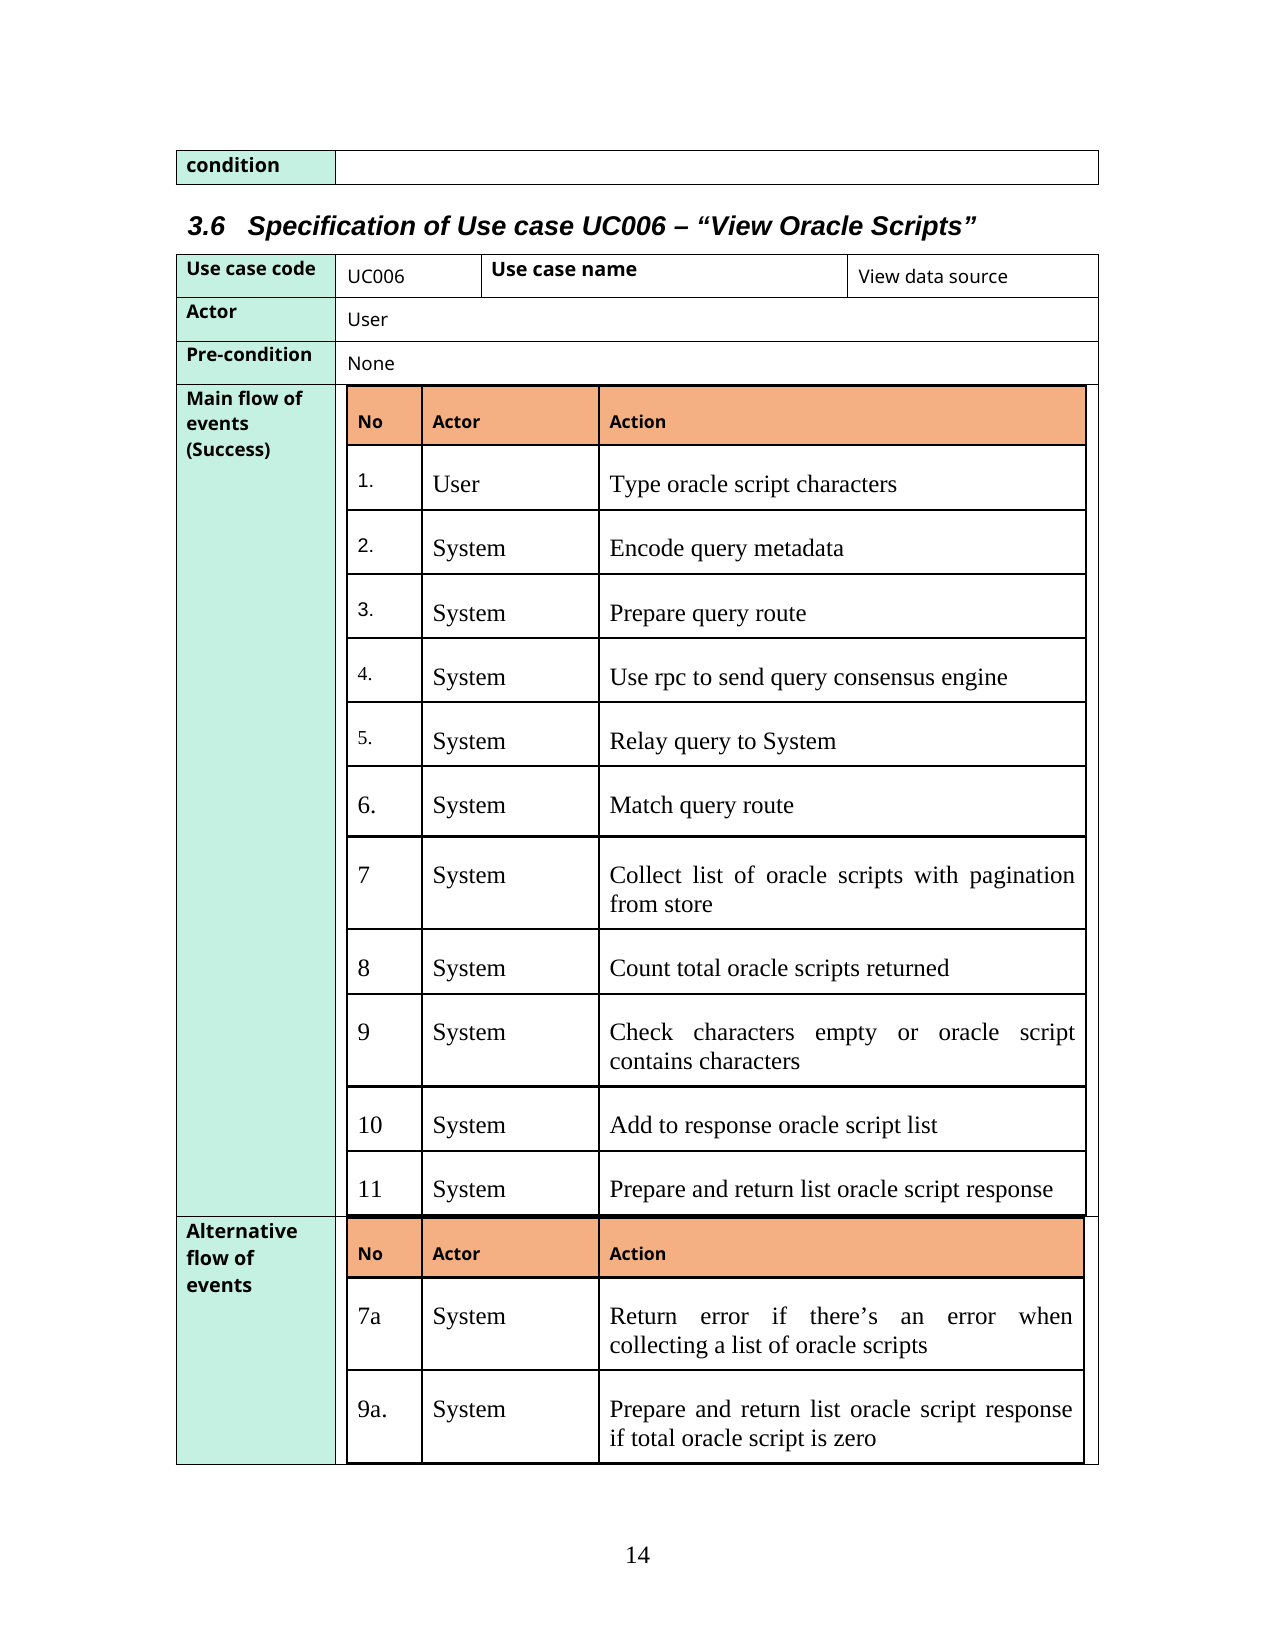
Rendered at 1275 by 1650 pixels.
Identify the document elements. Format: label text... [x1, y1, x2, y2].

table_cell Add to response oracle script list [600, 1088, 1085, 1149]
table_header No [348, 387, 421, 444]
table_cell Check characters empty or oracle script contains characters [600, 995, 1085, 1085]
table_header No [348, 1219, 421, 1276]
table_cell [336, 1217, 346, 1464]
table_cell Prepare and return list oracle script response [600, 1152, 1085, 1214]
table_cell System [423, 930, 598, 992]
table_cell System [423, 1371, 598, 1462]
table_header Action [600, 1219, 1083, 1276]
table_cell System [423, 575, 598, 637]
table_cell Alternative flow of events [177, 1217, 335, 1464]
table_cell 8 [348, 930, 421, 992]
table_cell None [336, 342, 1098, 384]
table_cell System [423, 1088, 598, 1149]
table_cell Relay query to System [600, 703, 1085, 765]
table_header Use case code [177, 255, 335, 297]
table_header Action [600, 387, 1085, 444]
table_cell System [423, 838, 598, 928]
table_cell System [423, 1152, 598, 1214]
table_cell 7 [348, 838, 421, 928]
table_cell Type oracle script characters [600, 446, 1085, 508]
table_cell System [423, 1279, 598, 1369]
table_cell 5. [348, 703, 421, 765]
subtitle Specification of Use case UC006 – “View Oracle Scripts” [187, 210, 1087, 242]
table_cell System [423, 767, 598, 835]
table_cell 11 [348, 1152, 421, 1214]
table_cell Pre-condition [177, 342, 335, 384]
table_cell 1. [348, 446, 421, 508]
table_header UC006 [336, 255, 481, 297]
table_cell 4. [348, 639, 421, 701]
table_cell [1085, 1217, 1098, 1464]
table_cell Use rpc to send query consensus engine [600, 639, 1085, 701]
table_header Use case name [482, 255, 847, 297]
table_cell System [423, 639, 598, 701]
table_cell 9 [348, 995, 421, 1085]
table_cell Collect list of oracle scripts with pagination from store [600, 838, 1085, 928]
table_cell 6. [348, 767, 421, 835]
table_header Actor [423, 387, 598, 444]
table_cell [336, 151, 1098, 184]
table_cell Prepare query route [600, 575, 1085, 637]
table_cell 3. [348, 575, 421, 637]
table_cell condition [177, 151, 335, 184]
table_cell Main flow of events (Success) [177, 385, 335, 1216]
table_cell Actor [177, 298, 335, 341]
table_cell System [423, 995, 598, 1085]
table_cell 9a. [348, 1371, 421, 1462]
table_cell 2. [348, 511, 421, 573]
table_cell User [336, 298, 1098, 341]
table_cell Match query route [600, 767, 1085, 835]
table_cell User [423, 446, 598, 508]
table_cell System [423, 511, 598, 573]
table_cell 10 [348, 1088, 421, 1149]
table_cell 7a [348, 1279, 421, 1369]
table_cell [1087, 385, 1098, 1216]
table_cell Encode query metadata [600, 511, 1085, 573]
table_cell [336, 385, 346, 1216]
table_cell Prepare and return list oracle script response if total oracle script is zero [600, 1371, 1083, 1462]
table_header View data source [848, 255, 1098, 297]
table_header Actor [423, 1219, 598, 1276]
table_cell System [423, 703, 598, 765]
table_cell Return error if there’s an error when collecting a list of oracle scripts [600, 1279, 1083, 1369]
table_cell Count total oracle scripts returned [600, 930, 1085, 992]
